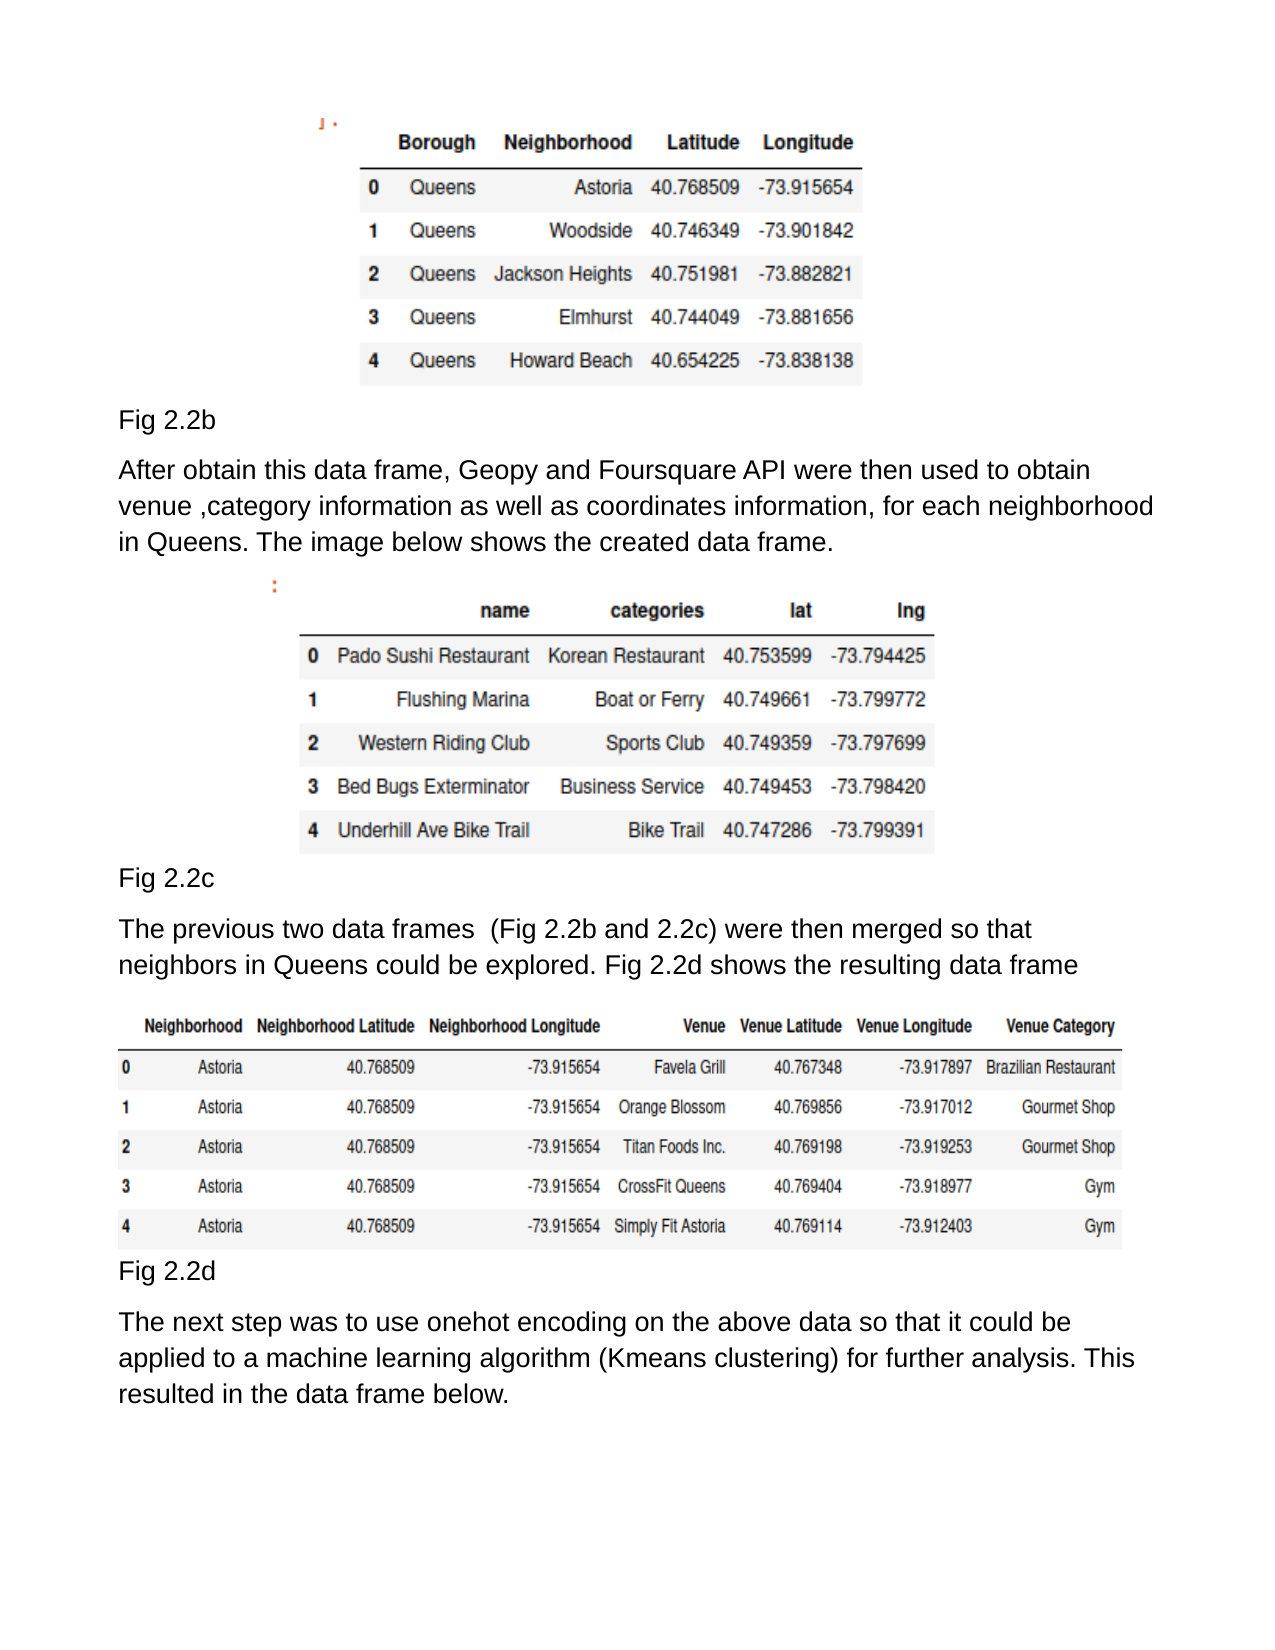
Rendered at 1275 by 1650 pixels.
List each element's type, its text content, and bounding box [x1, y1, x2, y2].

text Fig 2.2d [118, 1251, 1157, 1287]
text After obtain this data frame, Geopy and Foursquare API were then used to obtain venue ,category information as well as coordinates information, for each neighborhood in Queens. The image below shows the created data frame. [118, 454, 1157, 557]
text The next step was to use onehot encoding on the above data so that it could be applied to a machine learning algorithm (Kmeans clustering) for further analysis. This resulted in the data frame below. [118, 1306, 1157, 1409]
text Fig 2.2c [118, 862, 1157, 893]
picture [118, 999, 1157, 1251]
picture [318, 118, 958, 421]
text The previous two data frames (Fig 2.2b and 2.2c) were then merged so that neighbors in Queens could be explored. Fig 2.2d shows the resulting data frame [118, 913, 1157, 980]
text Fig 2.2b [118, 404, 1157, 435]
picture [270, 576, 1005, 861]
